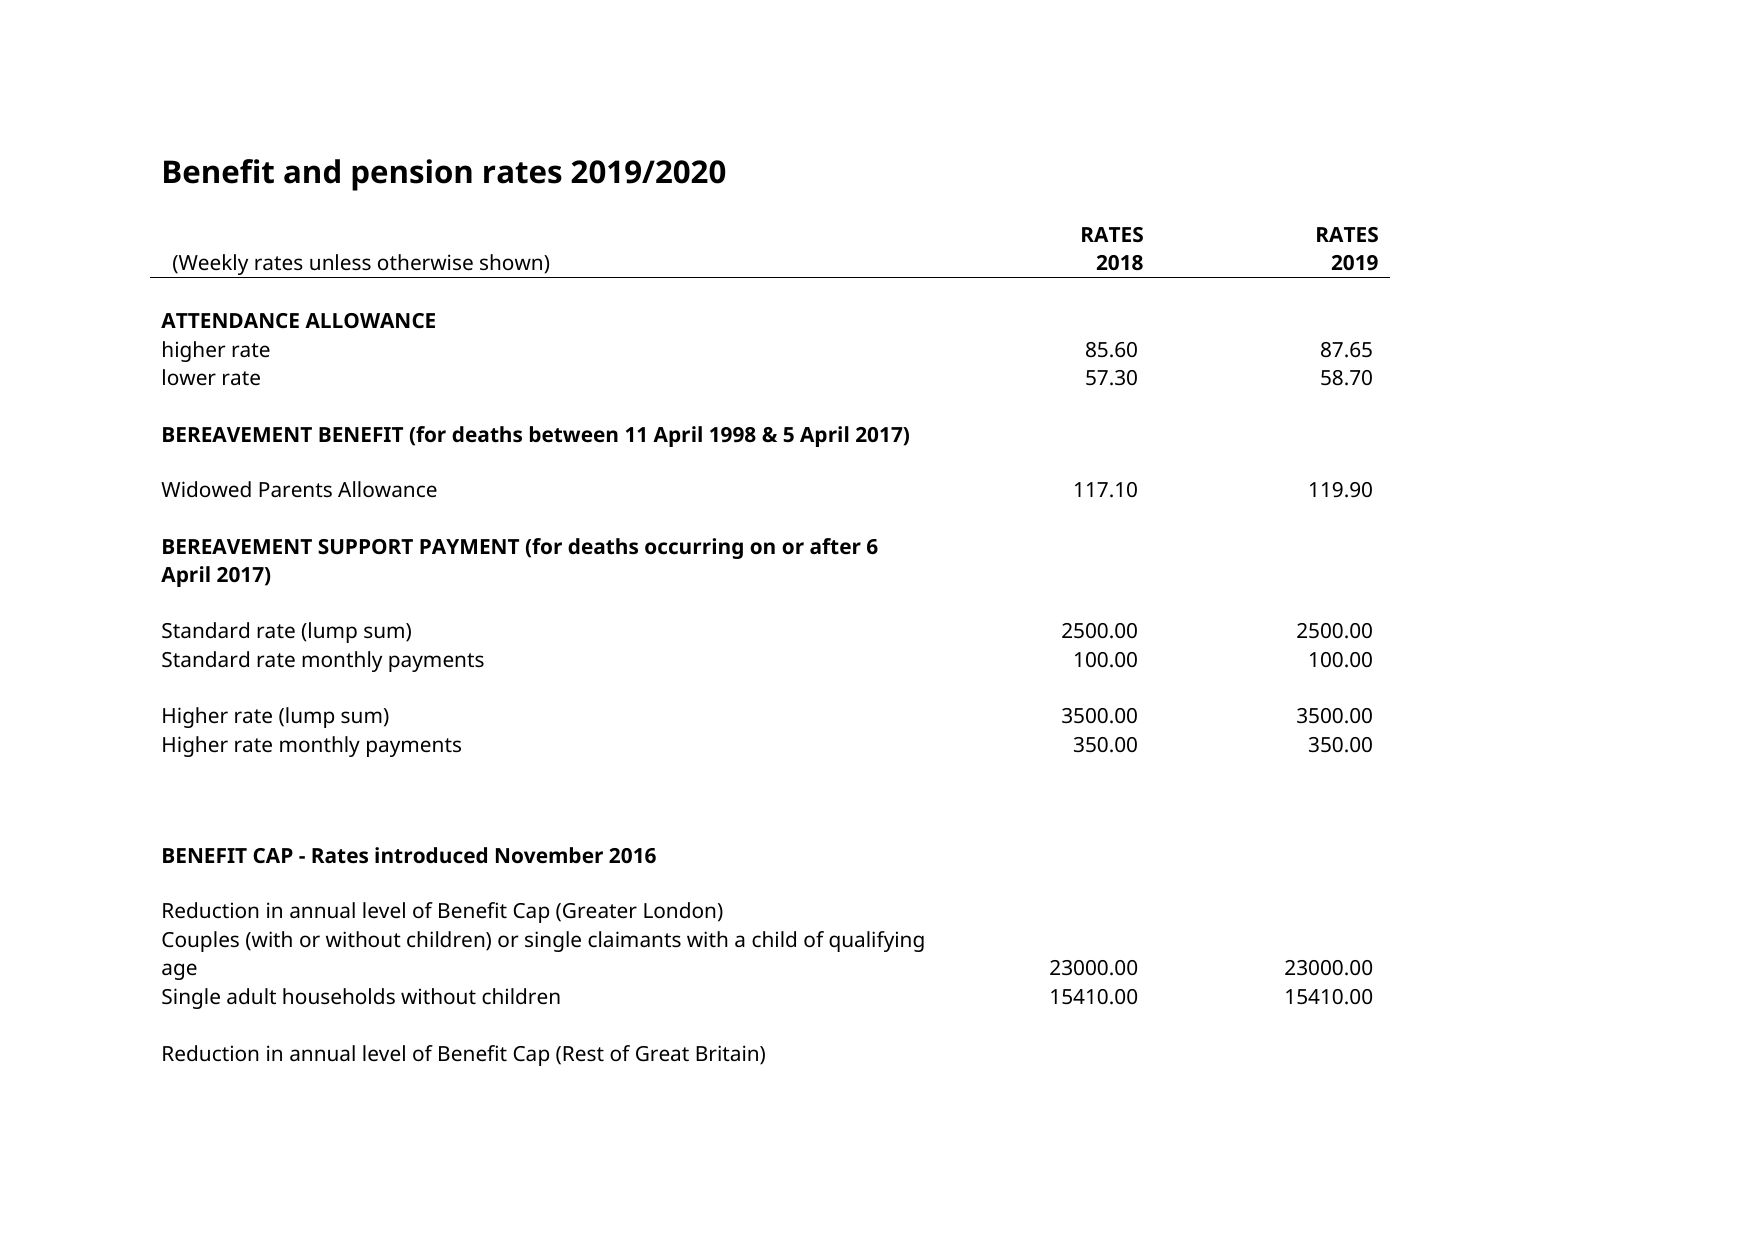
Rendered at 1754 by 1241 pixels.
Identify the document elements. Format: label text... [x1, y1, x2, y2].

table_cell [150, 220, 938, 248]
table_cell 87.65 [1155, 335, 1389, 363]
table_cell 3500.00 [1155, 702, 1389, 730]
table_cell RATES [1155, 220, 1389, 248]
table_cell 15410.00 [1155, 982, 1389, 1010]
table_cell Higher rate monthly payments [150, 730, 938, 758]
table_cell [150, 278, 938, 306]
table_cell [150, 759, 938, 787]
table_cell 15410.00 [938, 982, 1154, 1010]
table_cell lower rate [150, 363, 938, 392]
table_cell Higher rate (lump sum) [150, 702, 938, 730]
table_cell Couples (with or without children) or single claimants with a child of qualifying age [150, 925, 938, 982]
table_cell (Weekly rates unless otherwise shown) [150, 249, 938, 277]
table_cell [1155, 869, 1389, 897]
table_header [1155, 150, 1389, 193]
table_cell [1155, 841, 1389, 869]
table_cell 119.90 [1155, 475, 1389, 503]
table_cell [1155, 1039, 1389, 1067]
table_cell Standard rate monthly payments [150, 645, 938, 673]
table_cell [150, 1010, 938, 1039]
table_cell [938, 278, 1154, 306]
table_cell [938, 420, 1154, 448]
table_cell 2019 [1155, 249, 1389, 277]
table_header [938, 150, 1154, 193]
table_cell Standard rate (lump sum) [150, 616, 938, 645]
table_cell [938, 759, 1154, 787]
table_cell [938, 504, 1154, 532]
table_cell [1155, 759, 1389, 787]
table_cell [938, 532, 1154, 589]
table_cell higher rate [150, 335, 938, 363]
table_cell Single adult households without children [150, 982, 938, 1010]
table_cell 117.10 [938, 475, 1154, 503]
table_cell 58.70 [1155, 363, 1389, 392]
table_cell [938, 787, 1154, 813]
table_cell 100.00 [938, 645, 1154, 673]
table_cell [1155, 278, 1389, 306]
table_cell [938, 589, 1154, 616]
table_cell [938, 1010, 1154, 1039]
table_cell Reduction in annual level of Benefit Cap (Greater London) [150, 897, 938, 925]
table_cell 3500.00 [938, 702, 1154, 730]
table_cell 23000.00 [1155, 925, 1389, 982]
table_cell [1155, 392, 1389, 420]
table_cell [150, 787, 938, 813]
table_cell [1155, 673, 1389, 702]
table_cell 57.30 [938, 363, 1154, 392]
table_cell [938, 673, 1154, 702]
table_cell [150, 869, 938, 897]
table_header Benefit and pension rates 2019/2020 [150, 150, 938, 193]
table_cell [1155, 420, 1389, 448]
table_cell [1155, 897, 1389, 925]
table_cell [150, 673, 938, 702]
table_cell ATTENDANCE ALLOWANCE [150, 306, 938, 335]
table_cell BENEFIT CAP - Rates introduced November 2016 [150, 841, 938, 869]
table_cell [150, 504, 938, 532]
table_cell [150, 193, 938, 220]
table_cell [150, 392, 938, 420]
table_cell [1155, 193, 1389, 220]
table_cell 23000.00 [938, 925, 1154, 982]
table_cell 350.00 [1155, 730, 1389, 758]
table_cell BEREAVEMENT SUPPORT PAYMENT (for deaths occurring on or after 6 April 2017) [150, 532, 938, 589]
table_cell 2500.00 [938, 616, 1154, 645]
table_cell [1155, 532, 1389, 589]
table_cell [938, 1039, 1154, 1067]
table_cell RATES [938, 220, 1154, 248]
table_cell [1155, 589, 1389, 616]
table_cell BEREAVEMENT BENEFIT (for deaths between 11 April 1998 & 5 April 2017) [150, 420, 938, 448]
table_cell 350.00 [938, 730, 1154, 758]
table_cell [1155, 814, 1389, 841]
table_cell Widowed Parents Allowance [150, 475, 938, 503]
table_cell [938, 814, 1154, 841]
table_cell 85.60 [938, 335, 1154, 363]
table_cell 2018 [938, 249, 1154, 277]
table_cell [938, 392, 1154, 420]
table_cell [1155, 1010, 1389, 1039]
table_cell [938, 306, 1154, 335]
table_cell [938, 193, 1154, 220]
table_cell [1155, 787, 1389, 813]
table_cell [150, 814, 938, 841]
table_cell 100.00 [1155, 645, 1389, 673]
table_cell [938, 841, 1154, 869]
table_cell [938, 897, 1154, 925]
table_cell [150, 449, 938, 475]
table_cell [938, 449, 1154, 475]
table_cell [150, 589, 938, 616]
table_cell Reduction in annual level of Benefit Cap (Rest of Great Britain) [150, 1039, 938, 1067]
table_cell [1155, 449, 1389, 475]
table_cell [938, 869, 1154, 897]
table_cell [1155, 306, 1389, 335]
table_cell 2500.00 [1155, 616, 1389, 645]
table_cell [1155, 504, 1389, 532]
